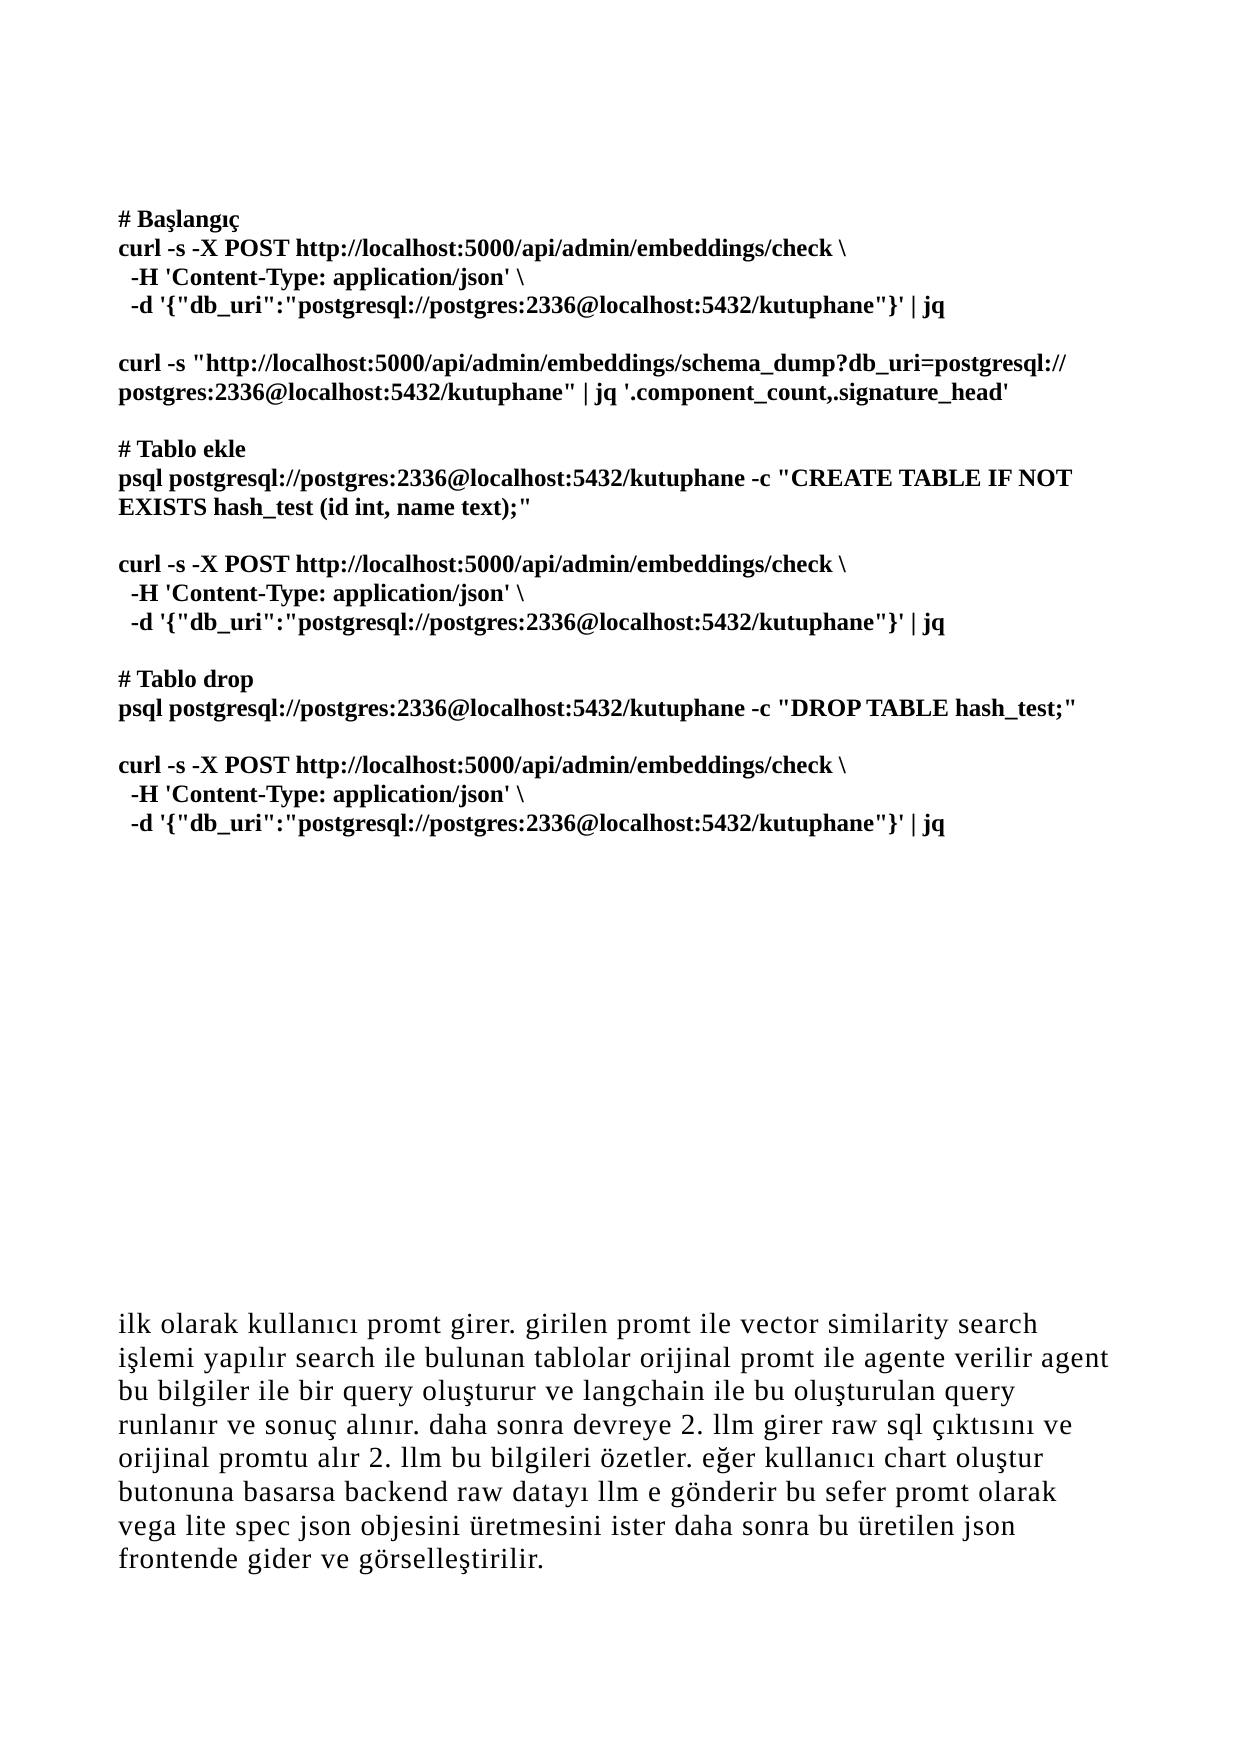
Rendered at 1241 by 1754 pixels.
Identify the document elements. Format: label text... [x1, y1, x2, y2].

text -d '{"db_uri":"postgresql://postgres:2336@localhost:5432/kutuphane"}' | jq [118, 607, 1122, 636]
text # Tablo ekle [118, 434, 1122, 463]
text curl -s -X POST http://localhost:5000/api/admin/embeddings/check \ [118, 549, 1122, 578]
text ilk olarak kullanıcı promt girer. girilen promt ile vector similarity search işlemi yapılır search ile bulunan tablolar orijinal promt ile agente verilir agent bu bilgiler ile bir query oluşturur ve langchain ile bu oluşturulan query runlanır ve sonuç alınır. daha sonra devreye 2. llm girer raw sql çıktısını ve orijinal promtu alır 2. llm bu bilgileri özetler. eğer kullanıcı chart oluştur butonuna basarsa backend raw datayı llm e gönderir bu sefer promt olarak vega lite spec json objesini üretmesini ister daha sonra bu üretilen json frontende gider ve görselleştirilir. [118, 1306, 1122, 1575]
text # Başlangıç [118, 204, 1122, 233]
text -H 'Content-Type: application/json' \ [118, 578, 1122, 607]
text psql postgresql://postgres:2336@localhost:5432/kutuphane -c "DROP TABLE hash_test;" [118, 693, 1122, 722]
text -d '{"db_uri":"postgresql://postgres:2336@localhost:5432/kutuphane"}' | jq [118, 808, 1122, 837]
text # Tablo drop [118, 664, 1122, 693]
text -d '{"db_uri":"postgresql://postgres:2336@localhost:5432/kutuphane"}' | jq [118, 291, 1122, 319]
text -H 'Content-Type: application/json' \ [118, 262, 1122, 291]
text curl -s -X POST http://localhost:5000/api/admin/embeddings/check \ [118, 751, 1122, 779]
text curl -s "http://localhost:5000/api/admin/embeddings/schema_dump?db_uri=postgresql://postgres:2336@localhost:5432/kutuphane" | jq '.component_count,.signature_head' [118, 348, 1122, 406]
text -H 'Content-Type: application/json' \ [118, 779, 1122, 808]
text curl -s -X POST http://localhost:5000/api/admin/embeddings/check \ [118, 233, 1122, 262]
text psql postgresql://postgres:2336@localhost:5432/kutuphane -c "CREATE TABLE IF NOT EXISTS hash_test (id int, name text);" [118, 463, 1122, 521]
